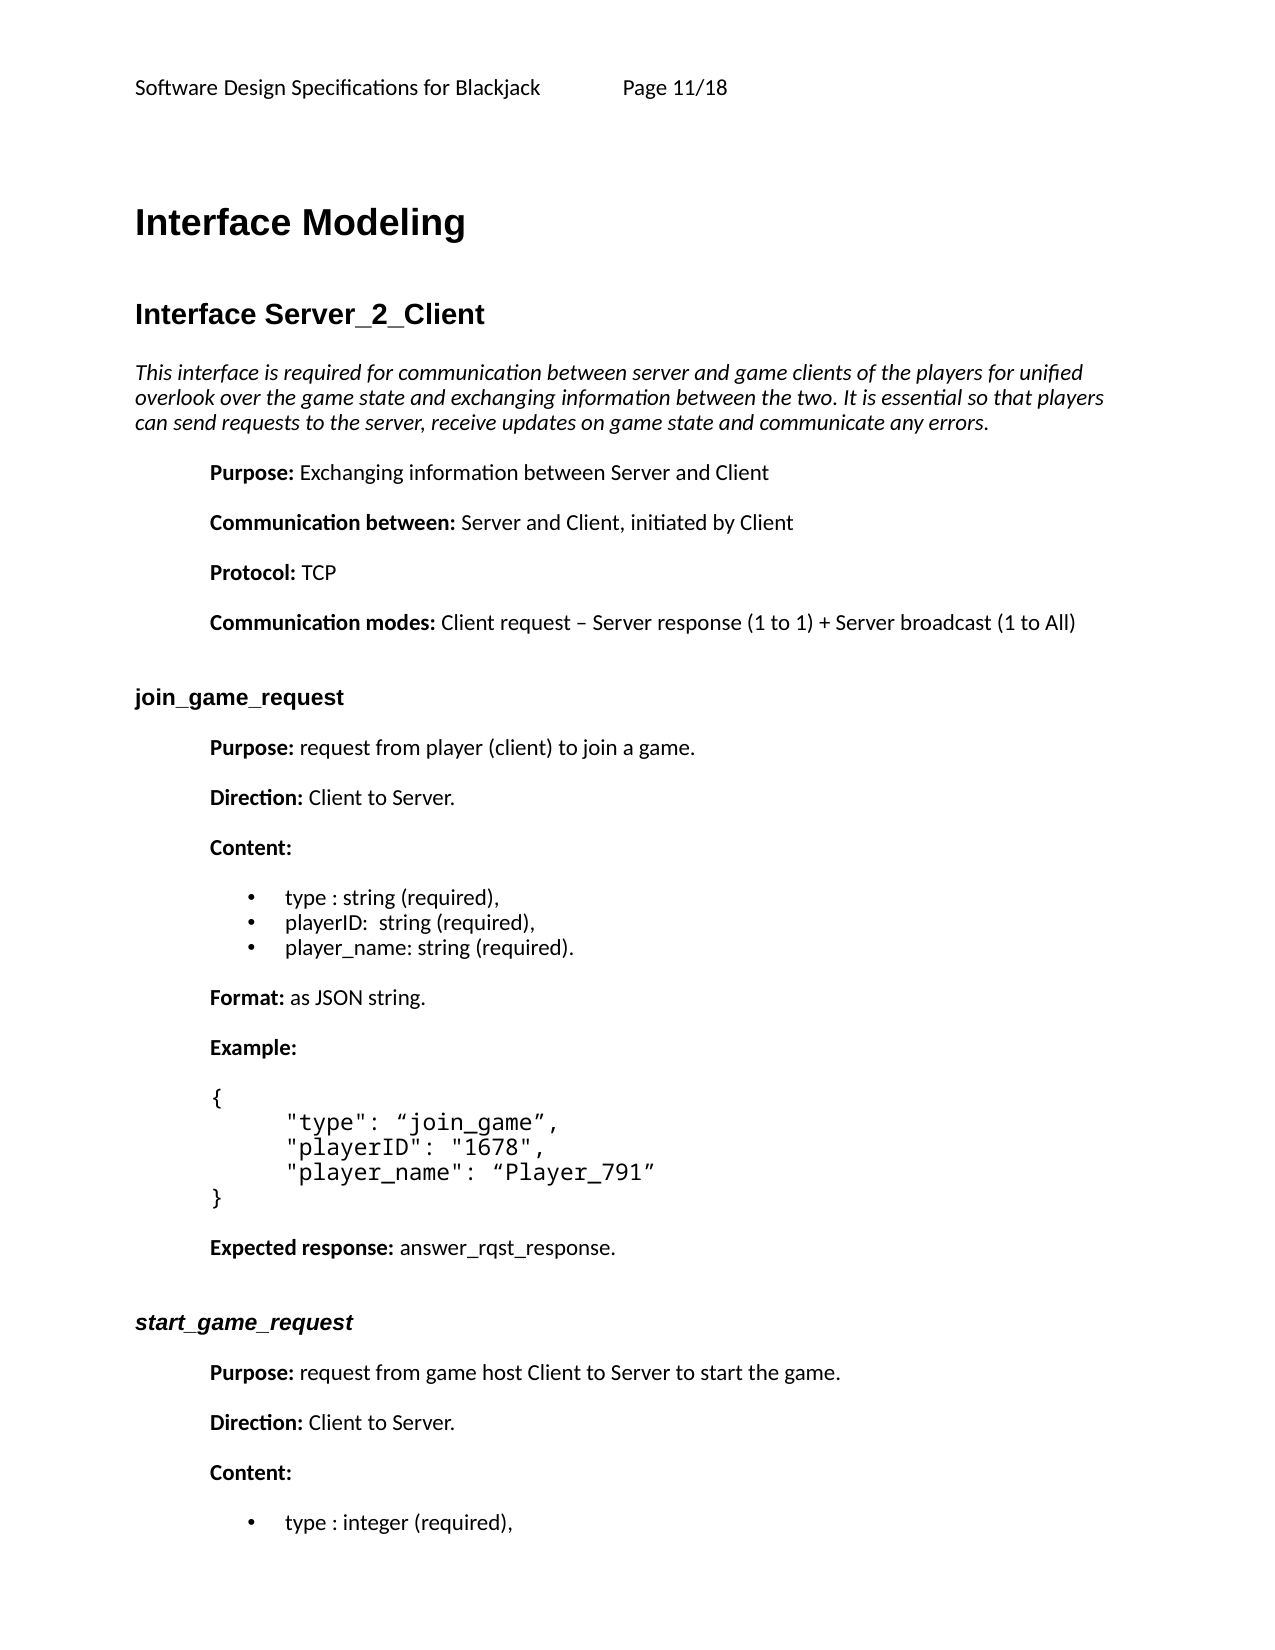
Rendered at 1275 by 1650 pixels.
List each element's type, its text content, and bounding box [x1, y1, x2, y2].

text Content: [135, 1460, 1140, 1485]
subtitle Interface Server_2_Client [135, 297, 1140, 331]
subtitle join_game_request [135, 685, 1140, 710]
text Protocol: TCP [135, 560, 1140, 585]
text "type": “join_game”, [210, 1110, 1140, 1135]
text This interface is required for communication between server and game clients of the players for unified overlook over the game state and exchanging information between the two. It is essential so that players can send requests to the server, receive updates on game state and communicate any errors. [135, 360, 1140, 435]
list type : integer (required), [247, 1510, 1140, 1535]
text Direction: Client to Server. [135, 785, 1140, 835]
text { [135, 1085, 1140, 1110]
text Direction: Client to Server. [135, 1410, 1140, 1460]
text "playerID": "1678", [210, 1135, 1140, 1160]
list type : string (required), [247, 885, 1140, 910]
text Format: as JSON string. [135, 985, 1140, 1010]
text } [135, 1185, 1140, 1210]
list playerID: string (required), [247, 910, 1140, 935]
text Purpose: Exchanging information between Server and Client [135, 460, 1140, 485]
text Communication modes: Client request – Server response (1 to 1) + Server broadcast (1 to All) [135, 610, 1140, 635]
text Purpose: request from player (client) to join a game. [135, 735, 1140, 785]
list player_name: string (required). [247, 935, 1140, 960]
text Example: [135, 1035, 1140, 1060]
text Communication between: Server and Client, initiated by Client [135, 510, 1140, 535]
subtitle Interface Modeling [135, 200, 1140, 243]
text Purpose: request from game host Client to Server to start the game. [135, 1360, 1140, 1410]
text Content: [135, 835, 1140, 860]
text "player_name": “Player_791” [210, 1160, 1140, 1185]
text Expected response: answer_rqst_response. [135, 1235, 1140, 1260]
subtitle start_game_request [135, 1310, 1140, 1335]
